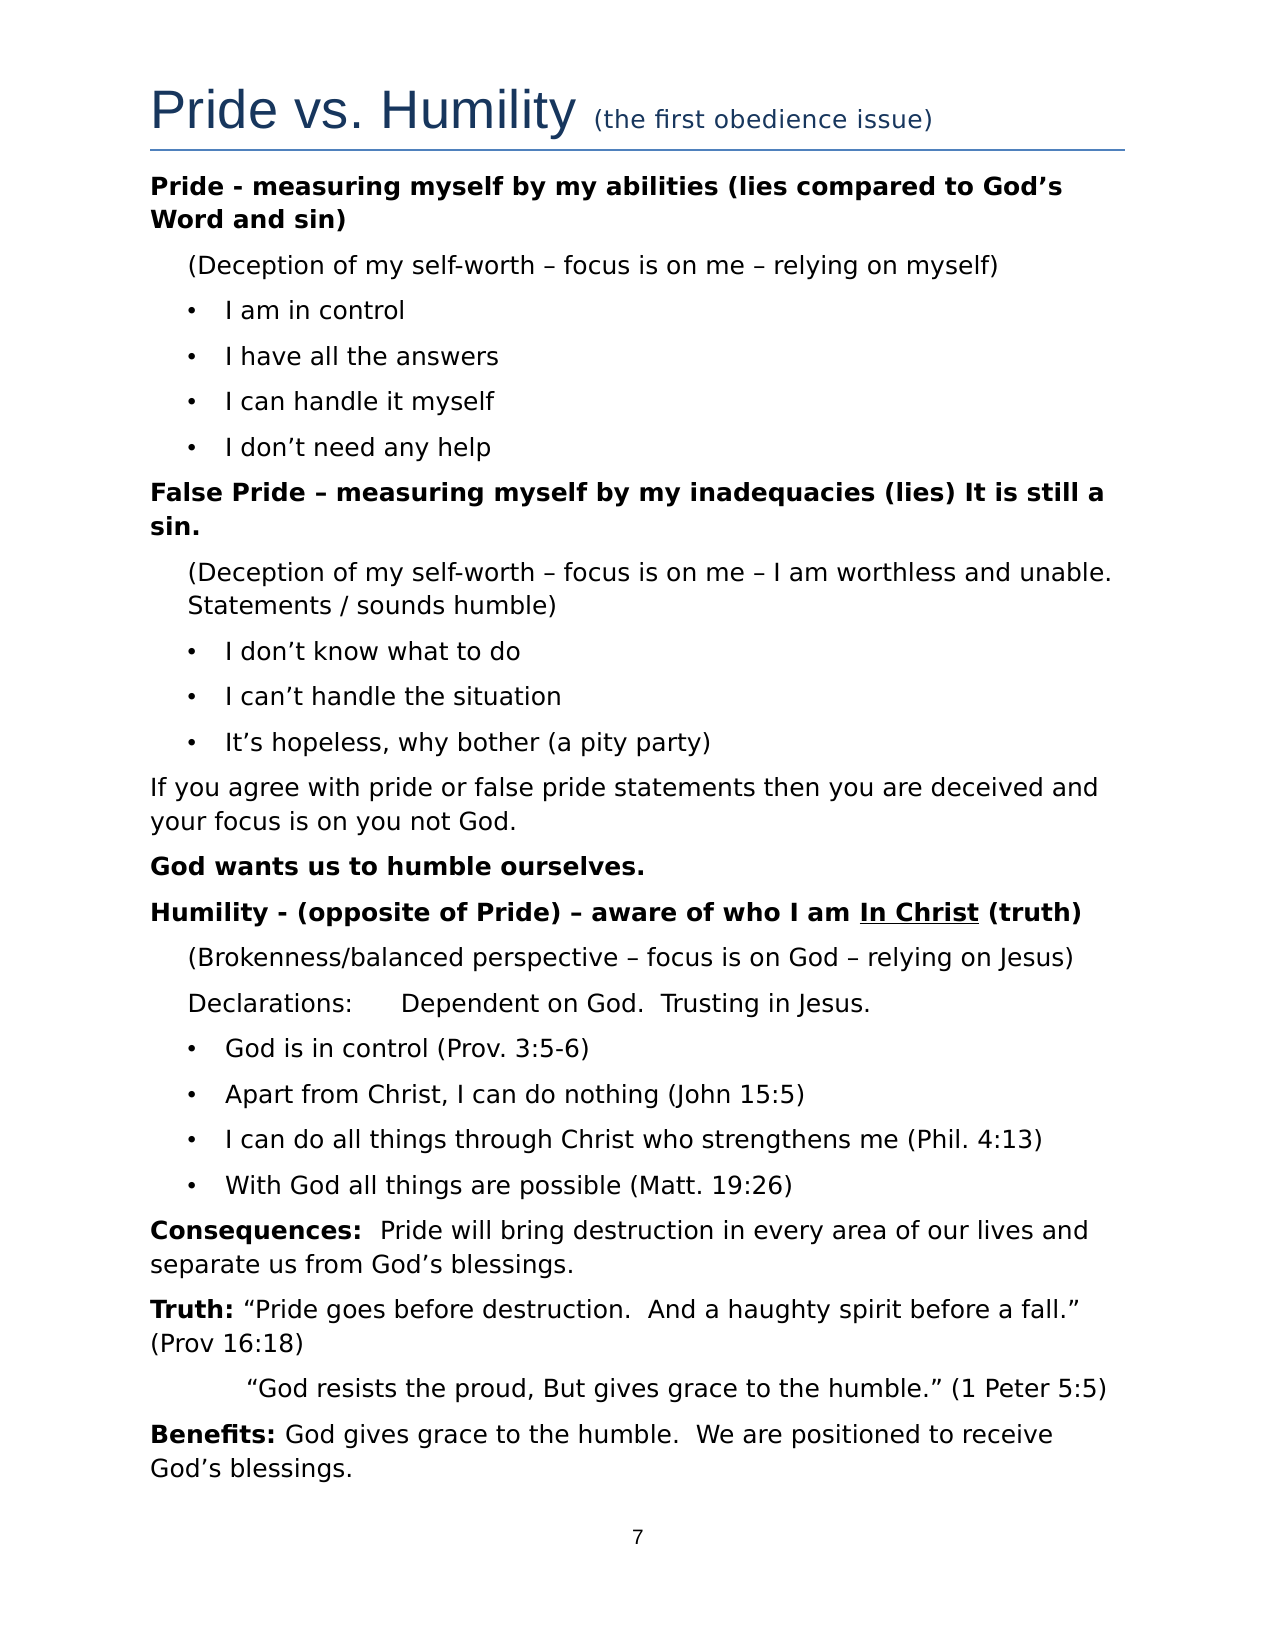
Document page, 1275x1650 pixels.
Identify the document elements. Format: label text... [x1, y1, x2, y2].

text Benefits: God gives grace to the humble. We are positioned to receive God’s blessings. [150, 1420, 1125, 1483]
list Apart from Christ, I can do nothing (John 15:5) [187, 1080, 1125, 1109]
text (Brokenness/balanced perspective – focus is on God – relying on Jesus) [187, 943, 1125, 973]
text (Deception of my self-worth – focus is on me – I am worthless and unable. Statements / sounds humble) [187, 558, 1125, 620]
text Consequences: Pride will bring destruction in every area of our lives and separate us from God’s blessings. [150, 1217, 1125, 1279]
list I can do all things through Christ who strengthens me (Phil. 4:13) [187, 1126, 1125, 1155]
subtitle False Pride – measuring myself by my inadequacies (lies) It is still a sin. [150, 479, 1125, 541]
text God wants us to humble ourselves. [150, 852, 1125, 882]
list I don’t know what to do [187, 637, 1125, 666]
text If you agree with pride or false pride statements then you are deceived and your focus is on you not God. [150, 773, 1125, 836]
title Pride vs. Humility (the first obedience issue) [150, 78, 1125, 149]
list It’s hopeless, why bother (a pity party) [187, 728, 1125, 757]
text Truth: “Pride goes before destruction. And a haughty spirit before a fall.” (Prov 16:18) [150, 1296, 1125, 1358]
list I can’t handle the situation [187, 682, 1125, 711]
list I am in control [187, 297, 1125, 326]
list I have all the answers [187, 342, 1125, 371]
list God is in control (Prov. 3:5-6) [187, 1034, 1125, 1064]
subtitle Pride - measuring myself by my abilities (lies compared to God’s Word and sin) [150, 172, 1125, 235]
list I can handle it myself [187, 388, 1125, 417]
list With God all things are possible (Matt. 19:26) [187, 1171, 1125, 1200]
list I don’t need any help [187, 433, 1125, 462]
text Declarations: Dependent on God. Trusting in Jesus. [187, 989, 1125, 1018]
text (Deception of my self-worth – focus is on me – relying on myself) [187, 251, 1125, 280]
subtitle Humility - (opposite of Pride) – aware of who I am In Christ (truth) [150, 898, 1125, 927]
text “God resists the proud, But gives grace to the humble.” (1 Peter 5:5) [150, 1375, 1125, 1404]
